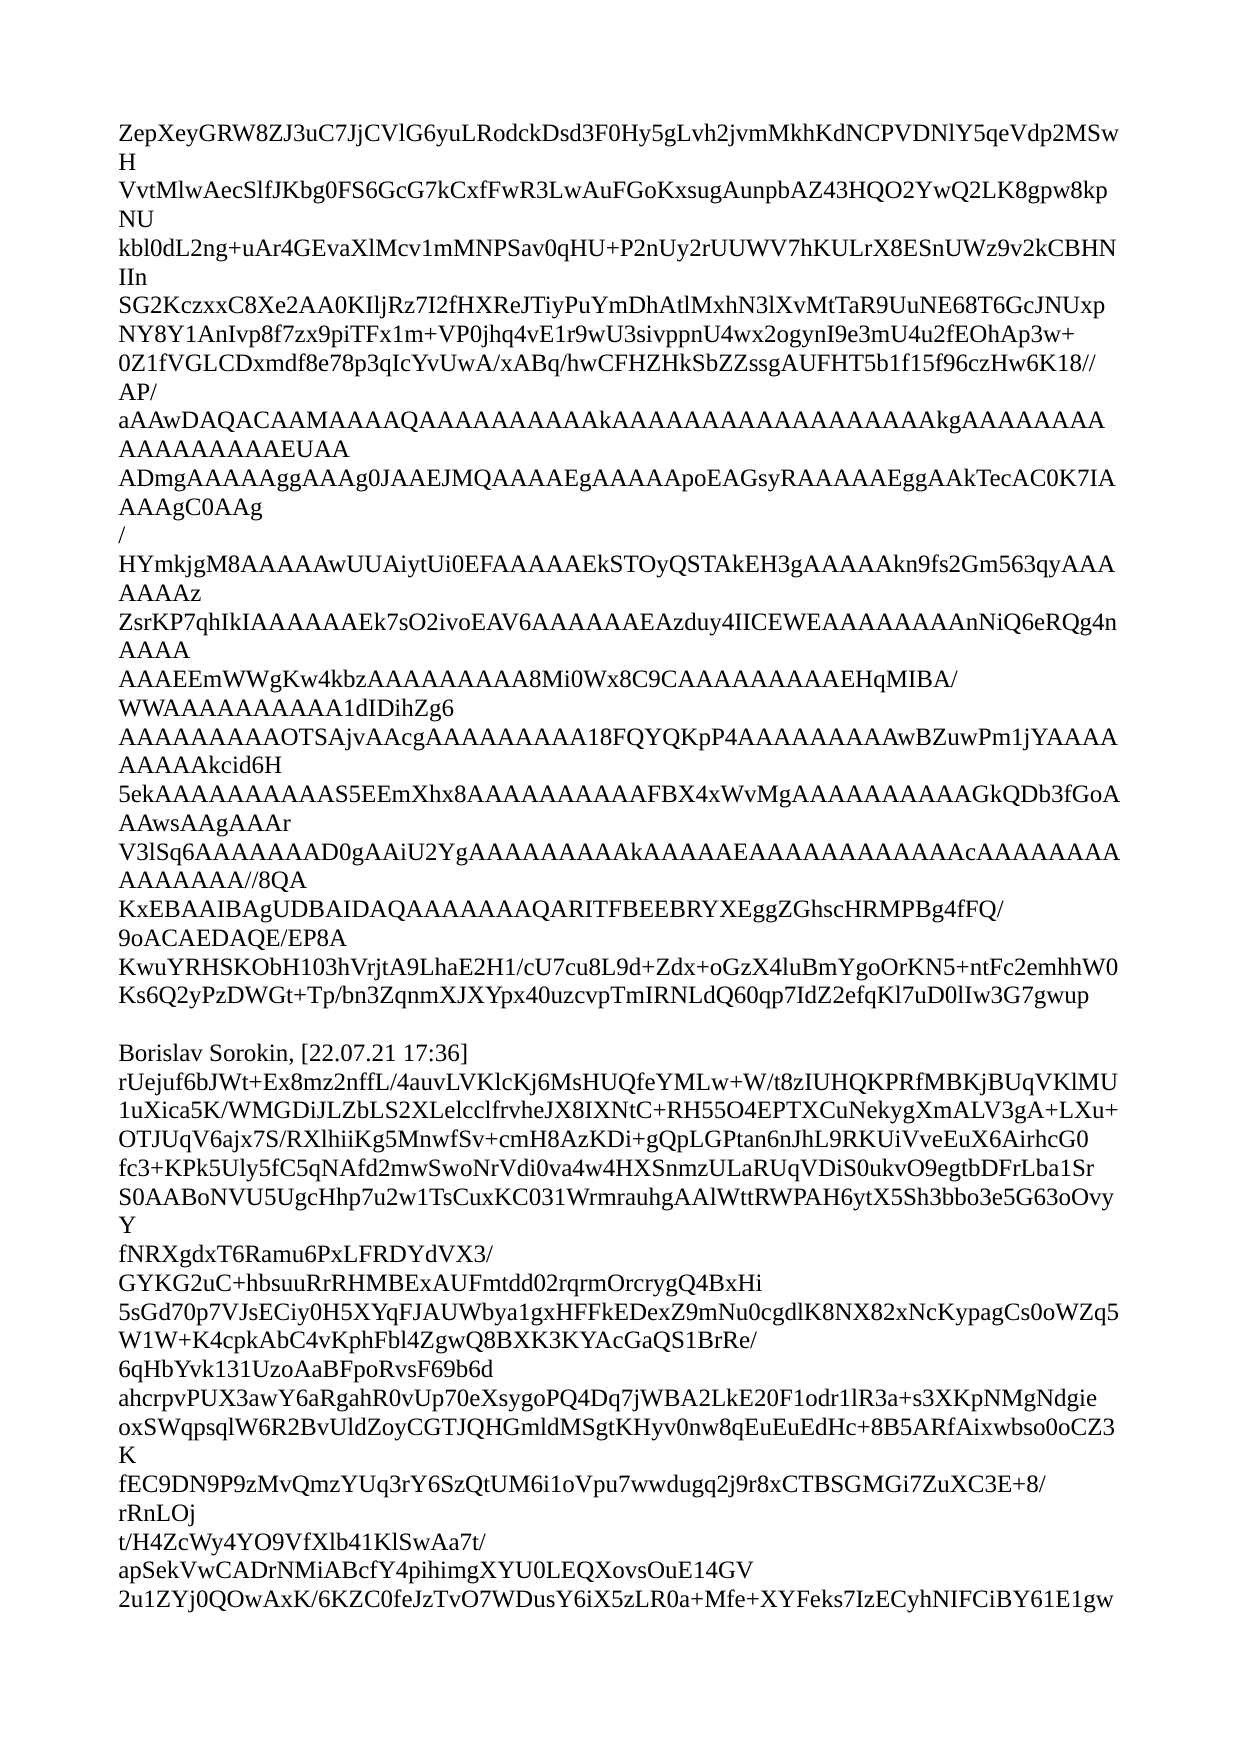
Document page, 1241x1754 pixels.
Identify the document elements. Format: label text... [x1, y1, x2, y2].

text S0AABoNVU5UgcHhp7u2w1TsCuxKC031WrmrauhgAAlWttRWPAH6ytX5Sh3bbo3e5G63oOvyY [118, 1182, 1122, 1239]
text t/H4ZcWy4YO9VfXlb41KlSwAa7t/apSekVwCADrNMiABcfY4pihimgXYU0LEQXovsOuE14GV [118, 1527, 1122, 1584]
text 1uXica5K/WMGDiJLZbLS2XLelcclfrvheJX8IXNtC+RH55O4EPTXCuNekygXmALV3gA+LXu+ [118, 1096, 1122, 1124]
text Borislav Sorokin, [22.07.21 17:36] [118, 1038, 1122, 1067]
text 0Z1fVGLCDxmdf8e78p3qIcYvUwA/xABq/hwCFHZHkSbZZssgAUFHT5b1f15f96czHw6K18// [118, 348, 1122, 377]
text 5sGd70p7VJsECiy0H5XYqFJAUWbya1gxHFFkEDexZ9mNu0cgdlK8NX82xNcKypagCs0oWZq5 [118, 1297, 1122, 1326]
text /HYmkjgM8AAAAAwUUAiytUi0EFAAAAAEkSTOyQSTAkEH3gAAAAAkn9fs2Gm563qyAAAAAAAz [118, 521, 1122, 607]
text W1W+K4cpkAbC4vKphFbl4ZgwQ8BXK3KYAcGaQS1BrRe/6qHbYvk131UzoAaBFpoRvsF69b6d [118, 1326, 1122, 1383]
text oxSWqpsqlW6R2BvUldZoyCGTJQHGmldMSgtKHyv0nw8qEuEuEdHc+8B5ARfAixwbso0oCZ3K [118, 1412, 1122, 1469]
text AAAAAAAAAOTSAjvAAcgAAAAAAAAA18FQYQKpP4AAAAAAAAAwBZuwPm1jYAAAAAAAAAkcid6H [118, 722, 1122, 779]
text VvtMlwAecSlfJKbg0FS6GcG7kCxfFwR3LwAuFGoKxsugAunpbAZ43HQO2YwQ2LK8gpw8kpNU [118, 176, 1122, 233]
text fEC9DN9P9zMvQmzYUq3rY6SzQtUM6i1oVpu7wwdugq2j9r8xCTBSGMGi7ZuXC3E+8/rRnLOj [118, 1469, 1122, 1527]
text AAAEEmWWgKw4kbzAAAAAAAAA8Mi0Wx8C9CAAAAAAAAAEHqMIBA/WWAAAAAAAAAA1dIDihZg6 [118, 664, 1122, 722]
text Ks6Q2yPzDWGt+Tp/bn3ZqnmXJXYpx40uzcvpTmIRNLdQ60qp7IdZ2efqKl7uD0lIw3G7gwup [118, 981, 1122, 1009]
text fc3+KPk5Uly5fC5qNAfd2mwSwoNrVdi0va4w4HXSnmzULaRUqVDiS0ukvO9egtbDFrLba1Sr [118, 1153, 1122, 1182]
text kbl0dL2ng+uAr4GEvaXlMcv1mMNPSav0qHU+P2nUy2rUUWV7hKULrX8ESnUWz9v2kCBHNIIn [118, 233, 1122, 291]
text rUejuf6bJWt+Ex8mz2nffL/4auvLVKlcKj6MsHUQfeYMLw+W/t8zIUHQKPRfMBKjBUqVKlMU [118, 1067, 1122, 1096]
text ADmgAAAAAggAAAg0JAAEJMQAAAAEgAAAAApoEAGsyRAAAAAEggAAkTecAC0K7IAAAAgC0AAg [118, 463, 1122, 521]
text fNRXgdxT6Ramu6PxLFRDYdVX3/GYKG2uC+hbsuuRrRHMBExAUFmtdd02rqrmOrcrygQ4BxHi [118, 1239, 1122, 1297]
text OTJUqV6ajx7S/RXlhiiKg5MnwfSv+cmH8AzKDi+gQpLGPtan6nJhL9RKUiVveEuX6AirhcG0 [118, 1124, 1122, 1153]
text V3lSq6AAAAAAAD0gAAiU2YgAAAAAAAAAkAAAAAEAAAAAAAAAAAAcAAAAAAAAAAAAAAA//8QA [118, 837, 1122, 894]
text NY8Y1AnIvp8f7zx9piTFx1m+VP0jhq4vE1r9wU3sivppnU4wx2ogynI9e3mU4u2fEOhAp3w+ [118, 319, 1122, 348]
text ZsrKP7qhIkIAAAAAAEk7sO2ivoEAV6AAAAAAEAzduy4IICEWEAAAAAAAAnNiQ6eRQg4nAAAA [118, 607, 1122, 664]
text 5ekAAAAAAAAAAS5EEmXhx8AAAAAAAAAAFBX4xWvMgAAAAAAAAAAGkQDb3fGoAAAwsAAgAAAr [118, 779, 1122, 837]
text AP/aAAwDAQACAAMAAAAQAAAAAAAAAAkAAAAAAAAAAAAAAAAAAkgAAAAAAAAAAAAAAAAAEUAA [118, 377, 1122, 463]
text ahcrpvPUX3awY6aRgahR0vUp70eXsygoPQ4Dq7jWBA2LkE20F1odr1lR3a+s3XKpNMgNdgie [118, 1383, 1122, 1412]
text ZepXeyGRW8ZJ3uC7JjCVlG6yuLRodckDsd3F0Hy5gLvh2jvmMkhKdNCPVDNlY5qeVdp2MSwH [118, 118, 1122, 176]
text 2u1ZYj0QOwAxK/6KZC0feJzTvO7WDusY6iX5zLR0a+Mfe+XYFeks7IzECyhNIFCiBY61E1gw [118, 1584, 1122, 1613]
text SG2KczxxC8Xe2AA0KIljRz7I2fHXReJTiyPuYmDhAtlMxhN3lXvMtTaR9UuNE68T6GcJNUxp [118, 291, 1122, 319]
text KwuYRHSKObH103hVrjtA9LhaE2H1/cU7cu8L9d+Zdx+oGzX4luBmYgoOrKN5+ntFc2emhhW0 [118, 952, 1122, 981]
text KxEBAAIBAgUDBAIDAQAAAAAAAQARITFBEEBRYXEggZGhscHRMPBg4fFQ/9oACAEDAQE/EP8A [118, 894, 1122, 952]
